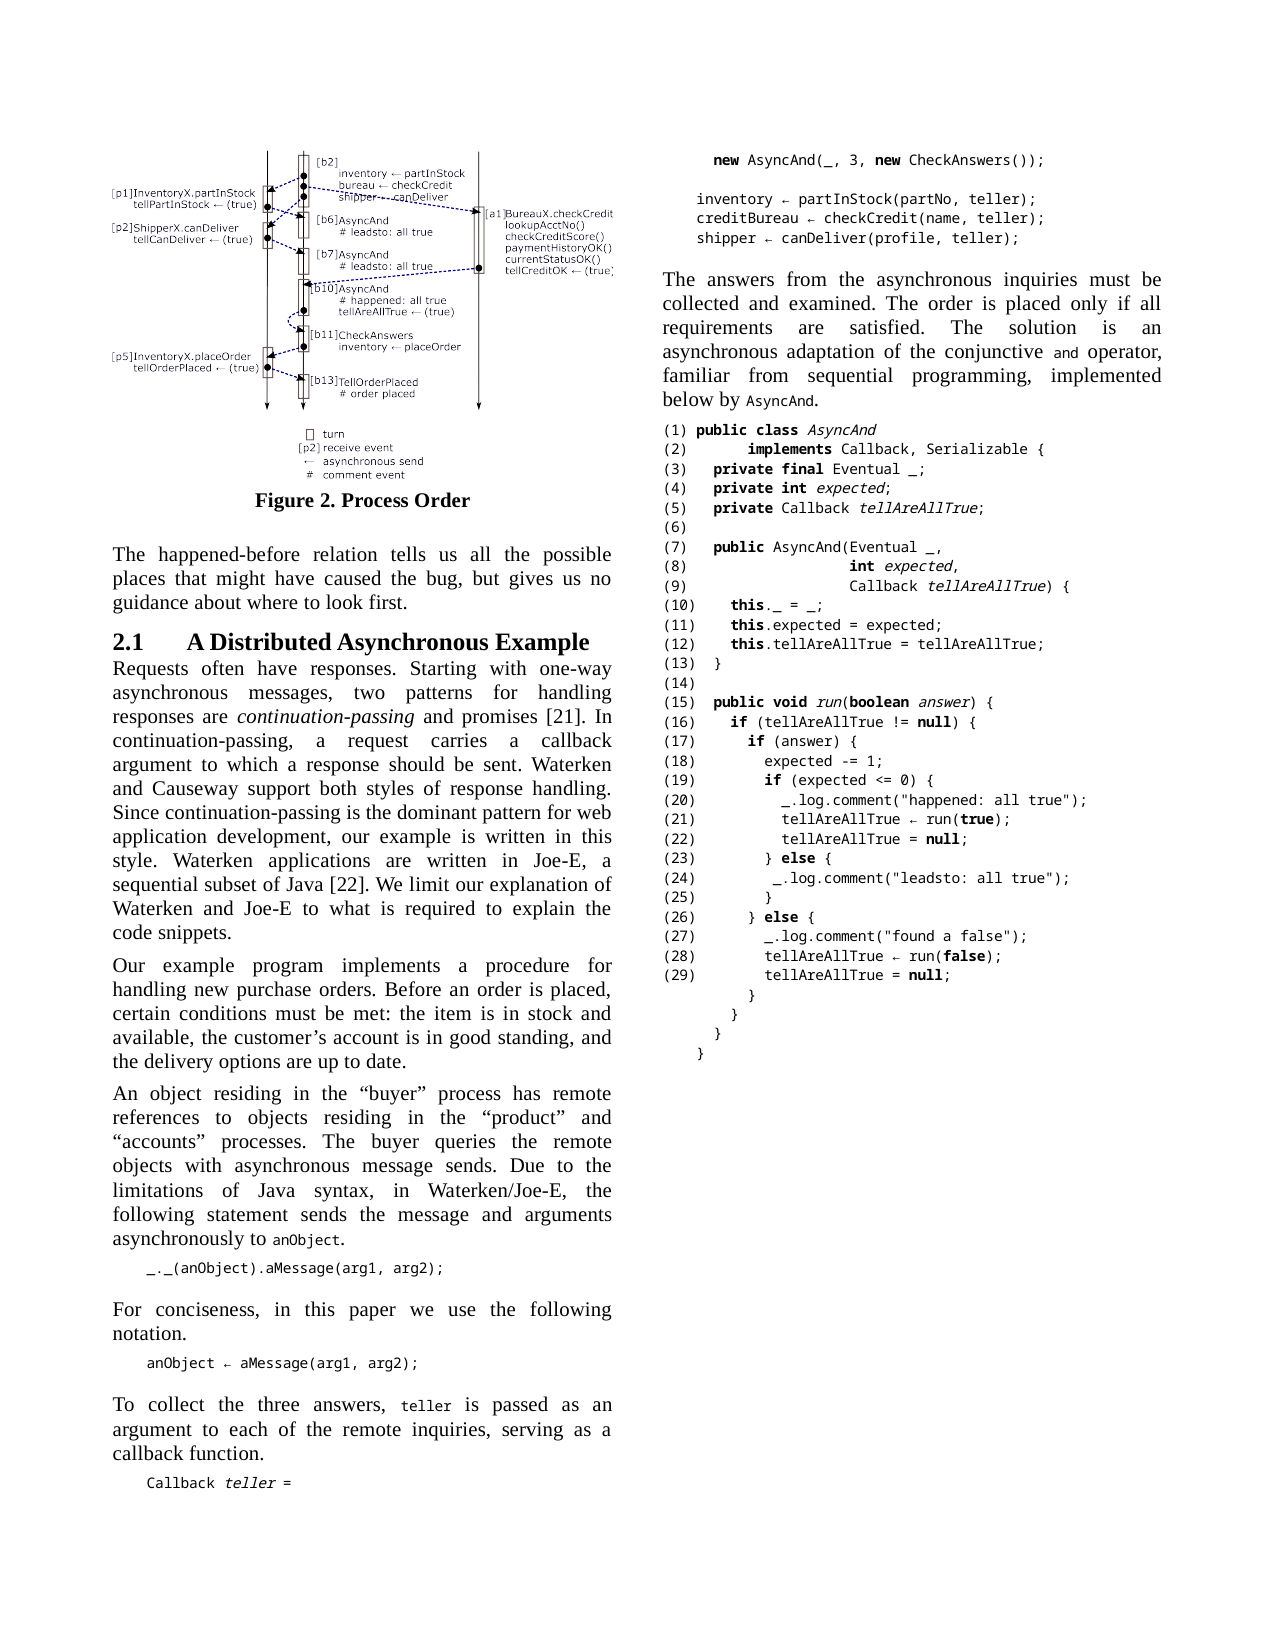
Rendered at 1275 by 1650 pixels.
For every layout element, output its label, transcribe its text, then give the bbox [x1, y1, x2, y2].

text creditBureau ← checkCredit(name, teller); [662, 208, 1162, 228]
text new AsyncAnd(_, 3, new CheckAnswers()); [662, 150, 1162, 169]
text (5) private Callback tellAreAllTrue; [662, 497, 1162, 517]
text (16) if (tellAreAllTrue != null) { [662, 712, 1162, 731]
text inventory ← partInStock(partNo, teller); [662, 189, 1162, 208]
text Callback teller = [112, 1473, 613, 1492]
text (25) } [662, 887, 1162, 907]
text Figure 2. Process Order [112, 488, 613, 512]
text (7) public AsyncAnd(Eventual _, [662, 536, 1162, 556]
text For conciseness, in this paper we use the following notation. [112, 1297, 613, 1345]
text (13) } [662, 653, 1162, 673]
text anObject ← aMessage(arg1, arg2); [112, 1353, 613, 1373]
text Our example program implements a procedure for handling new purchase orders. Before an order is placed, certain conditions must be met: the item is in stock and available, the customer’s account is in good standing, and the delivery options are up to date. [112, 952, 613, 1073]
text } [662, 1004, 1162, 1023]
text (15) public void run(boolean answer) { [662, 692, 1162, 712]
text (17) if (answer) { [662, 731, 1162, 751]
text (3) private final Eventual _; [662, 458, 1162, 478]
text (14) [662, 673, 1162, 692]
text _._(anObject).aMessage(arg1, arg2); [112, 1258, 613, 1277]
text Requests often have responses. Starting with one-way asynchronous messages, two patterns for handling responses are continuation-passing and promises [21]. In continuation-passing, a request carries a callback argument to which a response should be sent. Waterken and Causeway support both styles of response handling. Since continuation-passing is the dominant pattern for web application development, our example is written in this style. Waterken applications are written in Joe-E, a sequential subset of Java [22]. We limit our explanation of Waterken and Joe-E to what is required to explain the code snippets. [112, 655, 613, 944]
text (21) tellAreAllTrue ← run(true); [662, 809, 1162, 829]
text (12) this.tellAreAllTrue = tellAreAllTrue; [662, 634, 1162, 653]
text (2) implements Callback, Serializable { [662, 439, 1162, 458]
text (4) private int expected; [662, 478, 1162, 497]
text (18) expected -= 1; [662, 751, 1162, 770]
text shipper ← canDeliver(profile, teller); [662, 228, 1162, 247]
text (6) [662, 517, 1162, 536]
text (1) public class AsyncAnd [662, 419, 1162, 439]
text (23) } else { [662, 848, 1162, 868]
text (26) } else { [662, 907, 1162, 926]
picture [112, 150, 613, 488]
text (22) tellAreAllTrue = null; [662, 829, 1162, 848]
text (20) _.log.comment("happened: all true"); [662, 790, 1162, 809]
text (8) int expected, [662, 556, 1162, 575]
text } [662, 1023, 1162, 1043]
text The answers from the asynchronous inquiries must be collected and examined. The order is placed only if all requirements are satisfied. The solution is an asynchronous adaptation of the conjunctive and operator, familiar from sequential programming, implemented below by AsyncAnd. [662, 267, 1162, 411]
text (24) _.log.comment("leadsto: all true"); [662, 868, 1162, 887]
text (10) this._ = _; [662, 595, 1162, 614]
text (29) tellAreAllTrue = null; [662, 965, 1162, 984]
text (28) tellAreAllTrue ← run(false); [662, 946, 1162, 965]
subtitle A Distributed Asynchronous Example [112, 626, 613, 655]
text (11) this.expected = expected; [662, 614, 1162, 634]
text To collect the three answers, teller is passed as an argument to each of the remote inquiries, serving as a callback function. [112, 1392, 613, 1464]
text } [662, 1043, 1162, 1062]
text An object residing in the “buyer” process has remote references to objects residing in the “product” and “accounts” processes. The buyer queries the remote objects with asynchronous message sends. Due to the limitations of Java syntax, in Waterken/Joe-E, the following statement sends the message and arguments asynchronously to anObject. [112, 1081, 613, 1249]
text (9) Callback tellAreAllTrue) { [662, 575, 1162, 595]
text The happened-before relation tells us all the possible places that might have caused the bug, but gives us no guidance about where to look first. [112, 512, 613, 614]
text (19) if (expected <= 0) { [662, 770, 1162, 790]
text (27) _.log.comment("found a false"); [662, 926, 1162, 946]
text } [662, 984, 1162, 1004]
